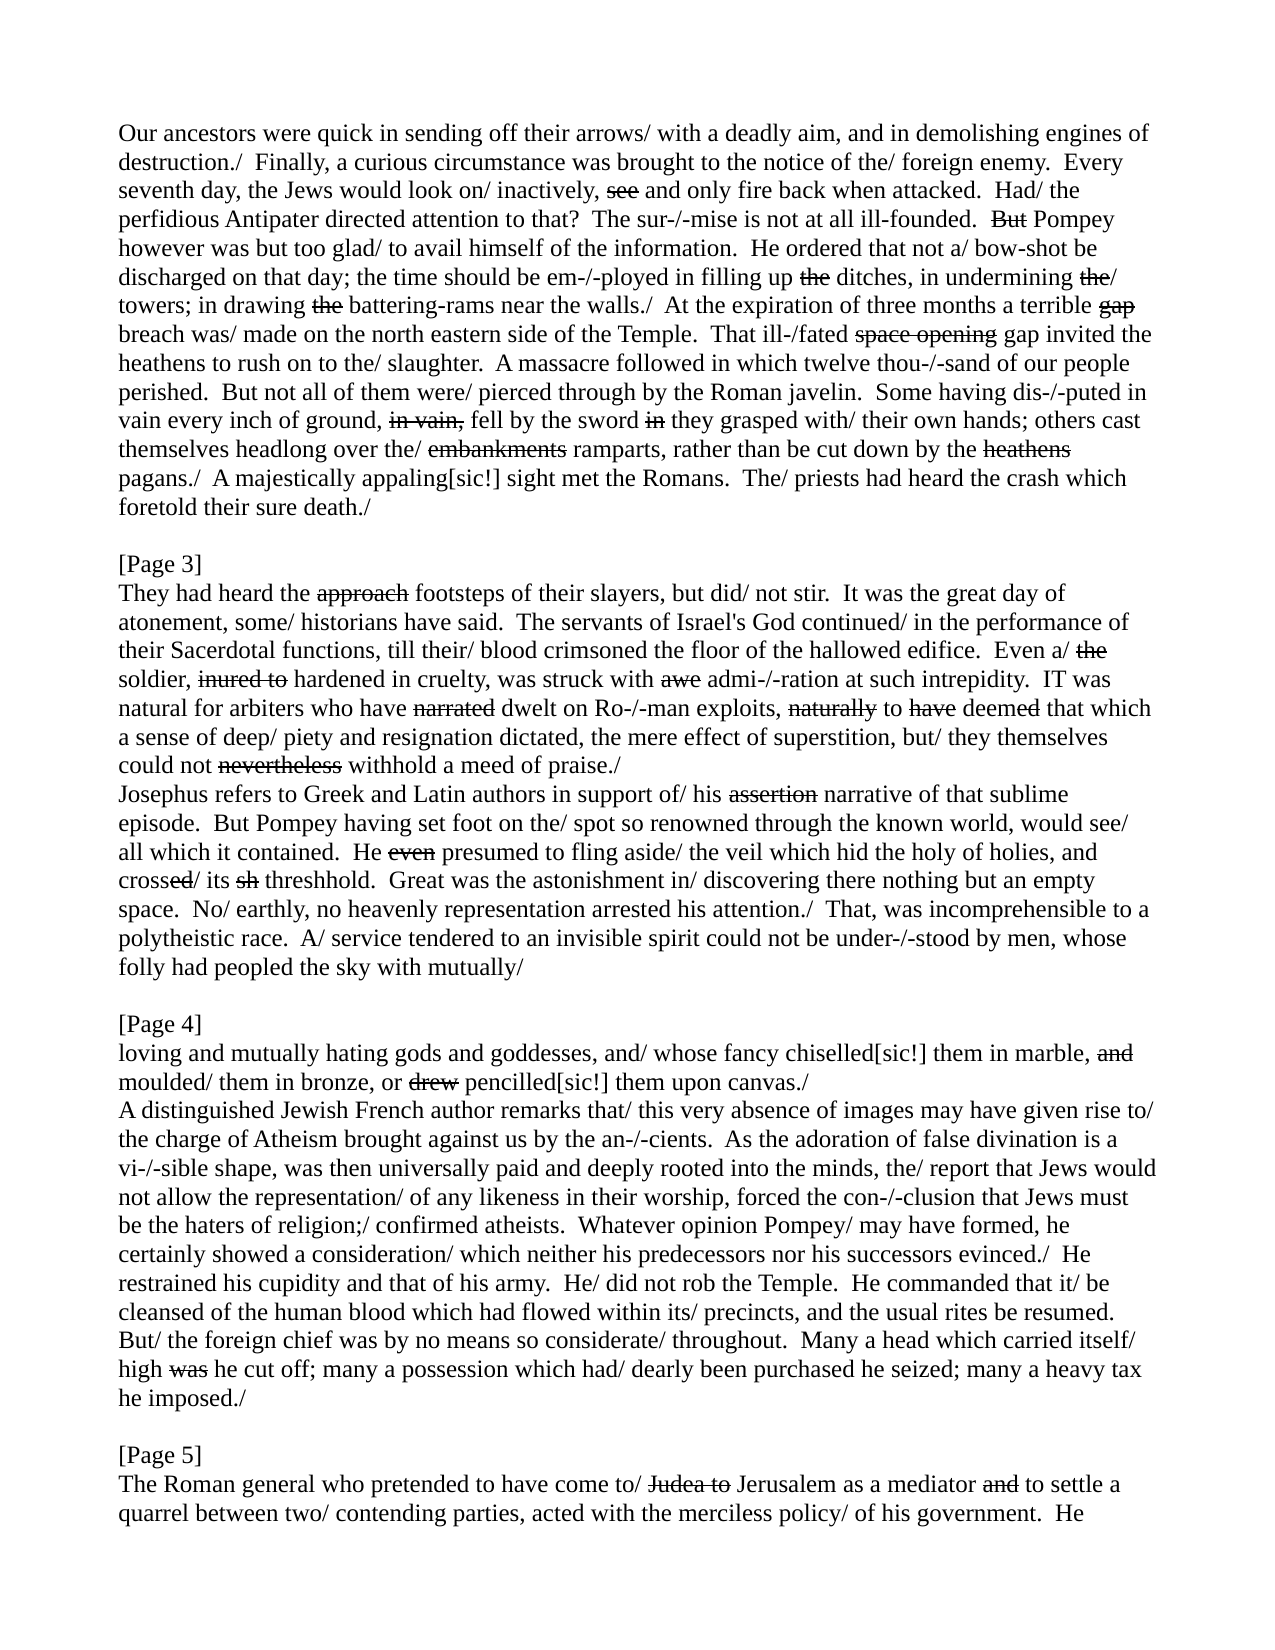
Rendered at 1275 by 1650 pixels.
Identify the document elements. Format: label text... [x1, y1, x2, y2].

text loving and mutually hating gods and goddesses, and/ whose fancy chiselled[sic!] them in marble, and moulded/ them in bronze, or drew pencilled[sic!] them upon canvas./ [118, 1038, 1157, 1096]
text Josephus refers to Greek and Latin authors in support of/ his assertion narrative of that sublime episode. But Pompey having set foot on the/ spot so renowned through the known world, would see/ all which it contained. He even presumed to fling aside/ the veil which hid the holy of holies, and crossed/ its sh threshhold. Great was the astonishment in/ discovering there nothing but an empty space. No/ earthly, no heavenly representation arrested his attention./ That, was incomprehensible to a polytheistic race. A/ service tendered to an invisible spirit could not be under-/-stood by men, whose folly had peopled the sky with mutually/ [118, 779, 1157, 981]
text [Page 4] [118, 1009, 1157, 1038]
text [Page 5] [118, 1441, 1157, 1469]
text [Page 3] [118, 549, 1157, 578]
text They had heard the approach footsteps of their slayers, but did/ not stir. It was the great day of atonement, some/ historians have said. The servants of Israel's God continued/ in the performance of their Sacerdotal functions, till their/ blood crimsoned the floor of the hallowed edifice. Even a/ the soldier, inured to hardened in cruelty, was struck with awe admi-/-ration at such intrepidity. IT was natural for arbiters who have narrated dwelt on Ro-/-man exploits, naturally to have deemed that which a sense of deep/ piety and resignation dictated, the mere effect of superstition, but/ they themselves could not nevertheless withhold a meed of praise./ [118, 578, 1157, 779]
text Our ancestors were quick in sending off their arrows/ with a deadly aim, and in demolishing engines of destruction./ Finally, a curious circumstance was brought to the notice of the/ foreign enemy. Every seventh day, the Jews would look on/ inactively, see and only fire back when attacked. Had/ the perfidious Antipater directed attention to that? The sur-/-mise is not at all ill-founded. But Pompey however was but too glad/ to avail himself of the information. He ordered that not a/ bow-shot be discharged on that day; the time should be em-/-ployed in filling up the ditches, in undermining the/ towers; in drawing the battering-rams near the walls./ At the expiration of three months a terrible gap breach was/ made on the north eastern side of the Temple. That ill-/fated space opening gap invited the heathens to rush on to the/ slaughter. A massacre followed in which twelve thou-/-sand of our people perished. But not all of them were/ pierced through by the Roman javelin. Some having dis-/-puted in vain every inch of ground, in vain, fell by the sword in they grasped with/ their own hands; others cast themselves headlong over the/ embankments ramparts, rather than be cut down by the heathens pagans./ A majestically appaling[sic!] sight met the Romans. The/ priests had heard the crash which foretold their sure death./ [118, 118, 1157, 521]
text The Roman general who pretended to have come to/ Judea to Jerusalem as a mediator and to settle a quarrel between two/ contending parties, acted with the merciless policy/ of his government. He [118, 1469, 1157, 1527]
text A distinguished Jewish French author remarks that/ this very absence of images may have given rise to/ the charge of Atheism brought against us by the an-/-cients. As the adoration of false divination is a vi-/-sible shape, was then universally paid and deeply rooted into the minds, the/ report that Jews would not allow the representation/ of any likeness in their worship, forced the con-/-clusion that Jews must be the haters of religion;/ confirmed atheists. Whatever opinion Pompey/ may have formed, he certainly showed a consideration/ which neither his predecessors nor his successors evinced./ He restrained his cupidity and that of his army. He/ did not rob the Temple. He commanded that it/ be cleansed of the human blood which had flowed within its/ precincts, and the usual rites be resumed. But/ the foreign chief was by no means so considerate/ throughout. Many a head which carried itself/ high was he cut off; many a possession which had/ dearly been purchased he seized; many a heavy tax he imposed./ [118, 1096, 1157, 1412]
